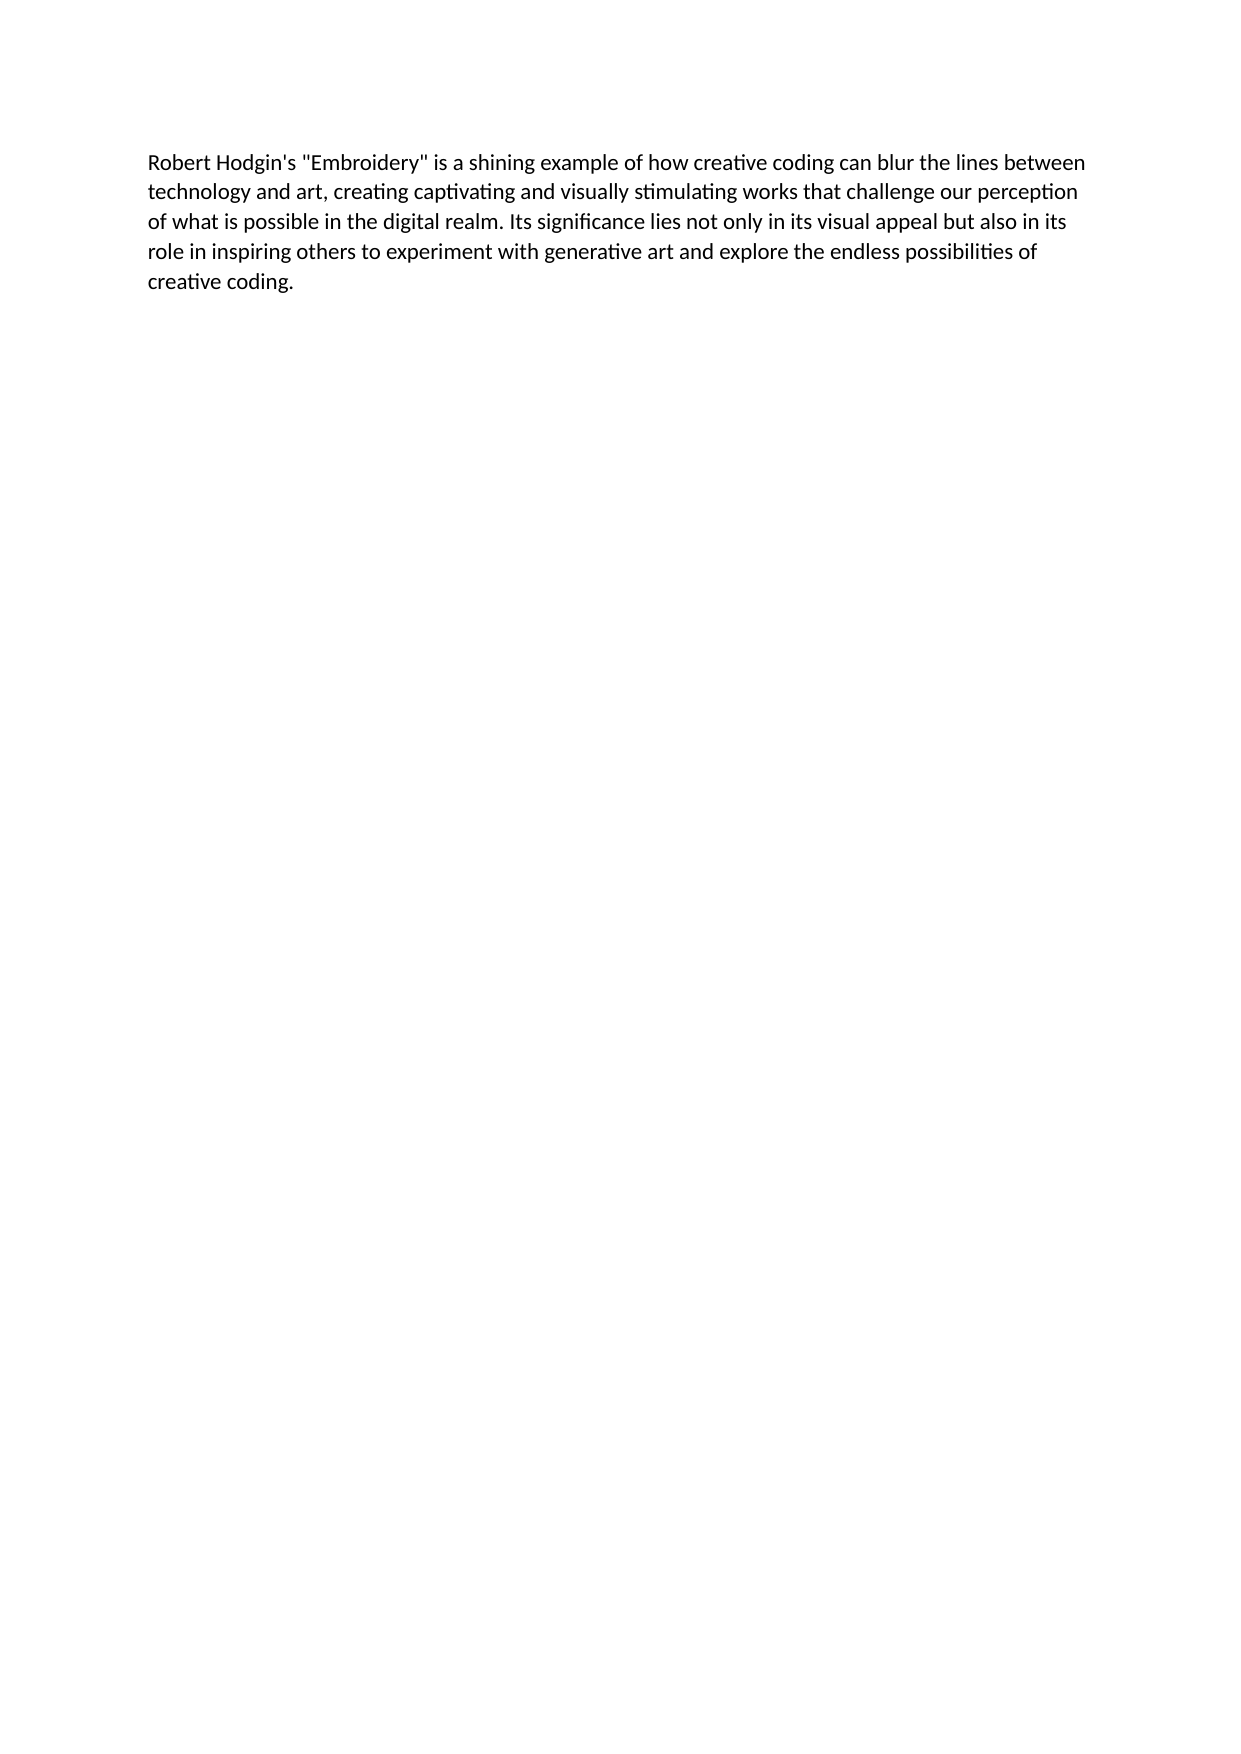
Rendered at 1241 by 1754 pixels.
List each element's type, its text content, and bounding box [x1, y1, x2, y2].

text Robert Hodgin's "Embroidery" is a shining example of how creative coding can blur the lines between technology and art, creating captivating and visually stimulating works that challenge our perception of what is possible in the digital realm. Its significance lies not only in its visual appeal but also in its role in inspiring others to experiment with generative art and explore the endless possibilities of creative coding. [148, 148, 1093, 295]
